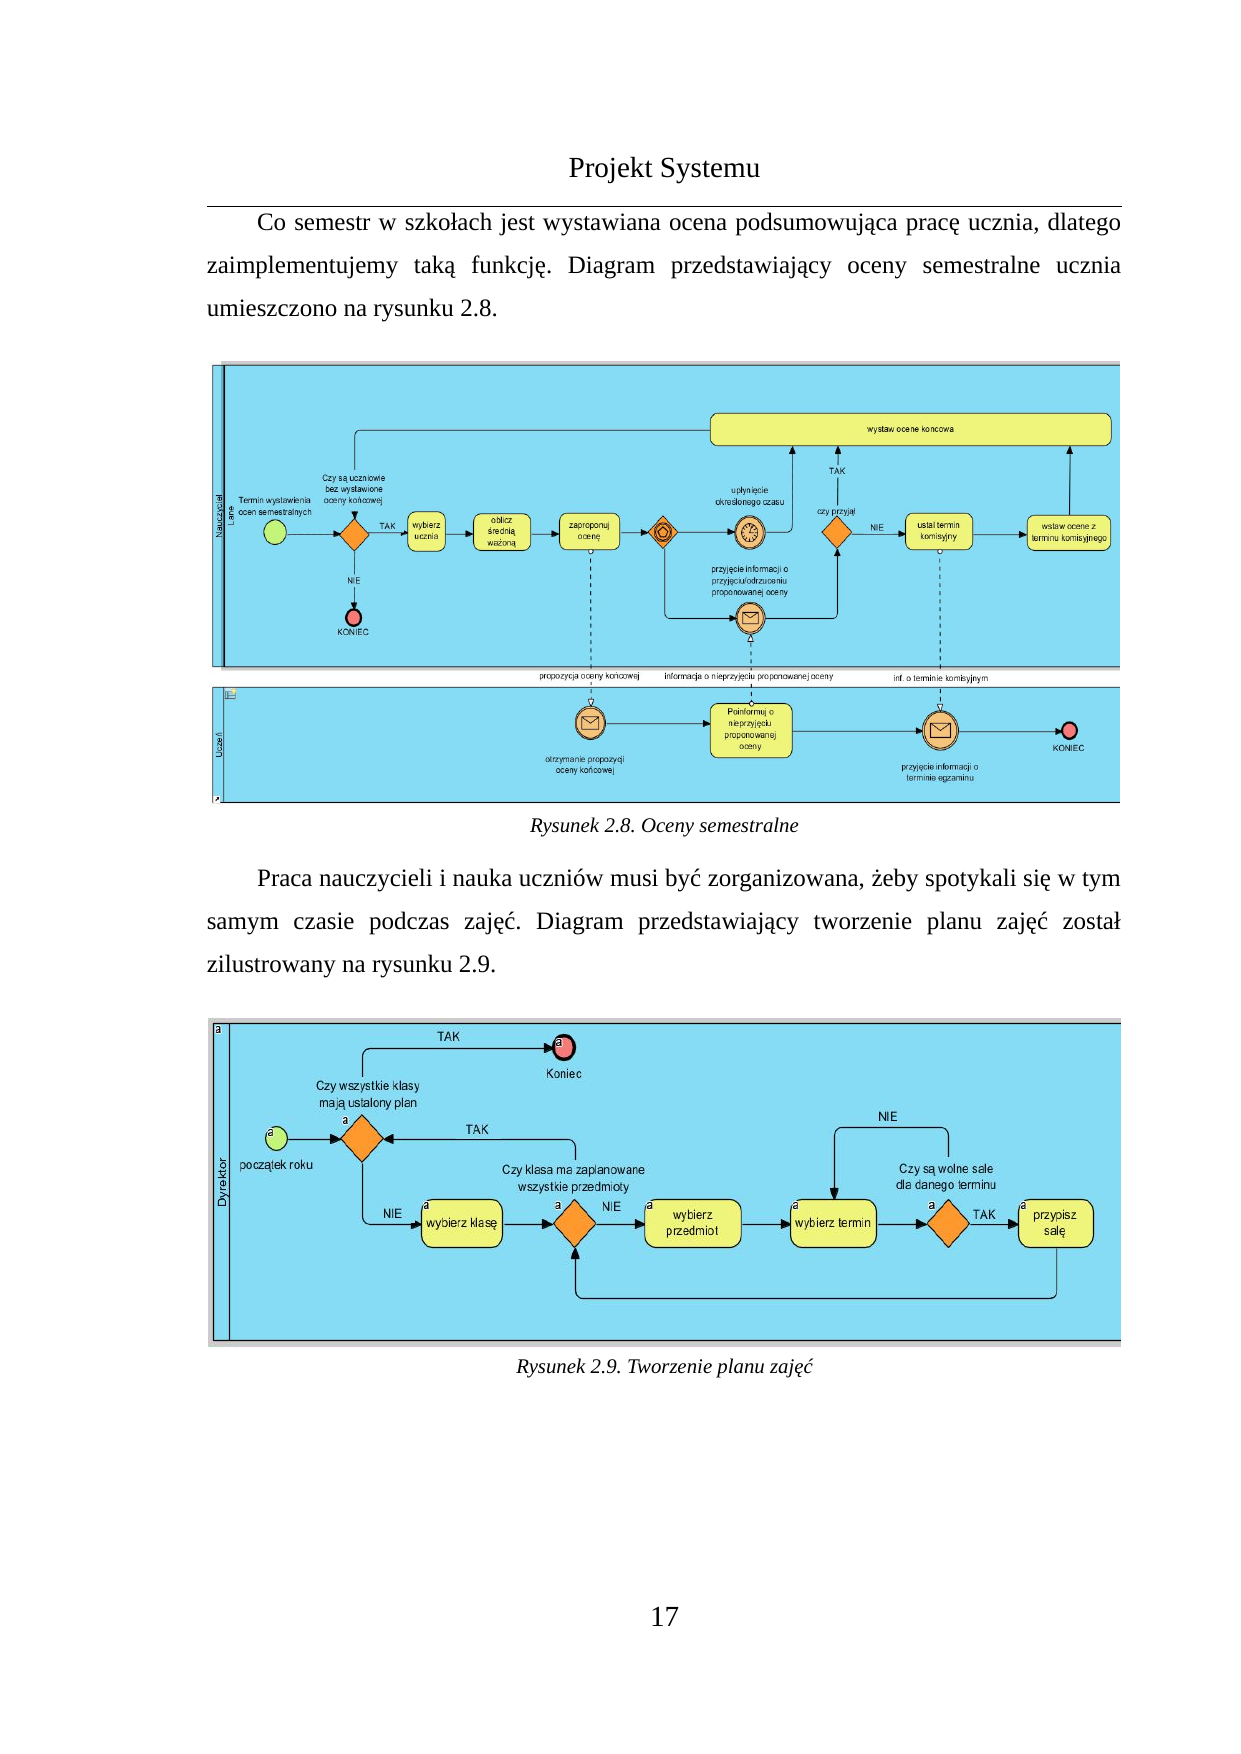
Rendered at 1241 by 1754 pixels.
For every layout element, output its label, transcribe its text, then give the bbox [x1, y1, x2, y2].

text Rysunek 2.8. Oceny semestralne [208, 360, 1120, 837]
picture [209, 1018, 1120, 1349]
picture [210, 361, 1118, 807]
text Co semestr w szkołach jest wystawiana ocena podsumowująca pracę ucznia, dlatego zaimplementujemy taką funkcję. Diagram przedstawiający oceny semestralne ucznia umieszczono na rysunku 2.8. [207, 207, 1122, 322]
text Rysunek 2.9. Tworzenie planu zajęć [207, 1017, 1122, 1378]
text Praca nauczycieli i nauka uczniów musi być zorganizowana, żeby spotykali się w tym samym czasie podczas zajęć. Diagram przedstawiający tworzenie planu zajęć został zilustrowany na rysunku 2.9. [207, 863, 1122, 978]
